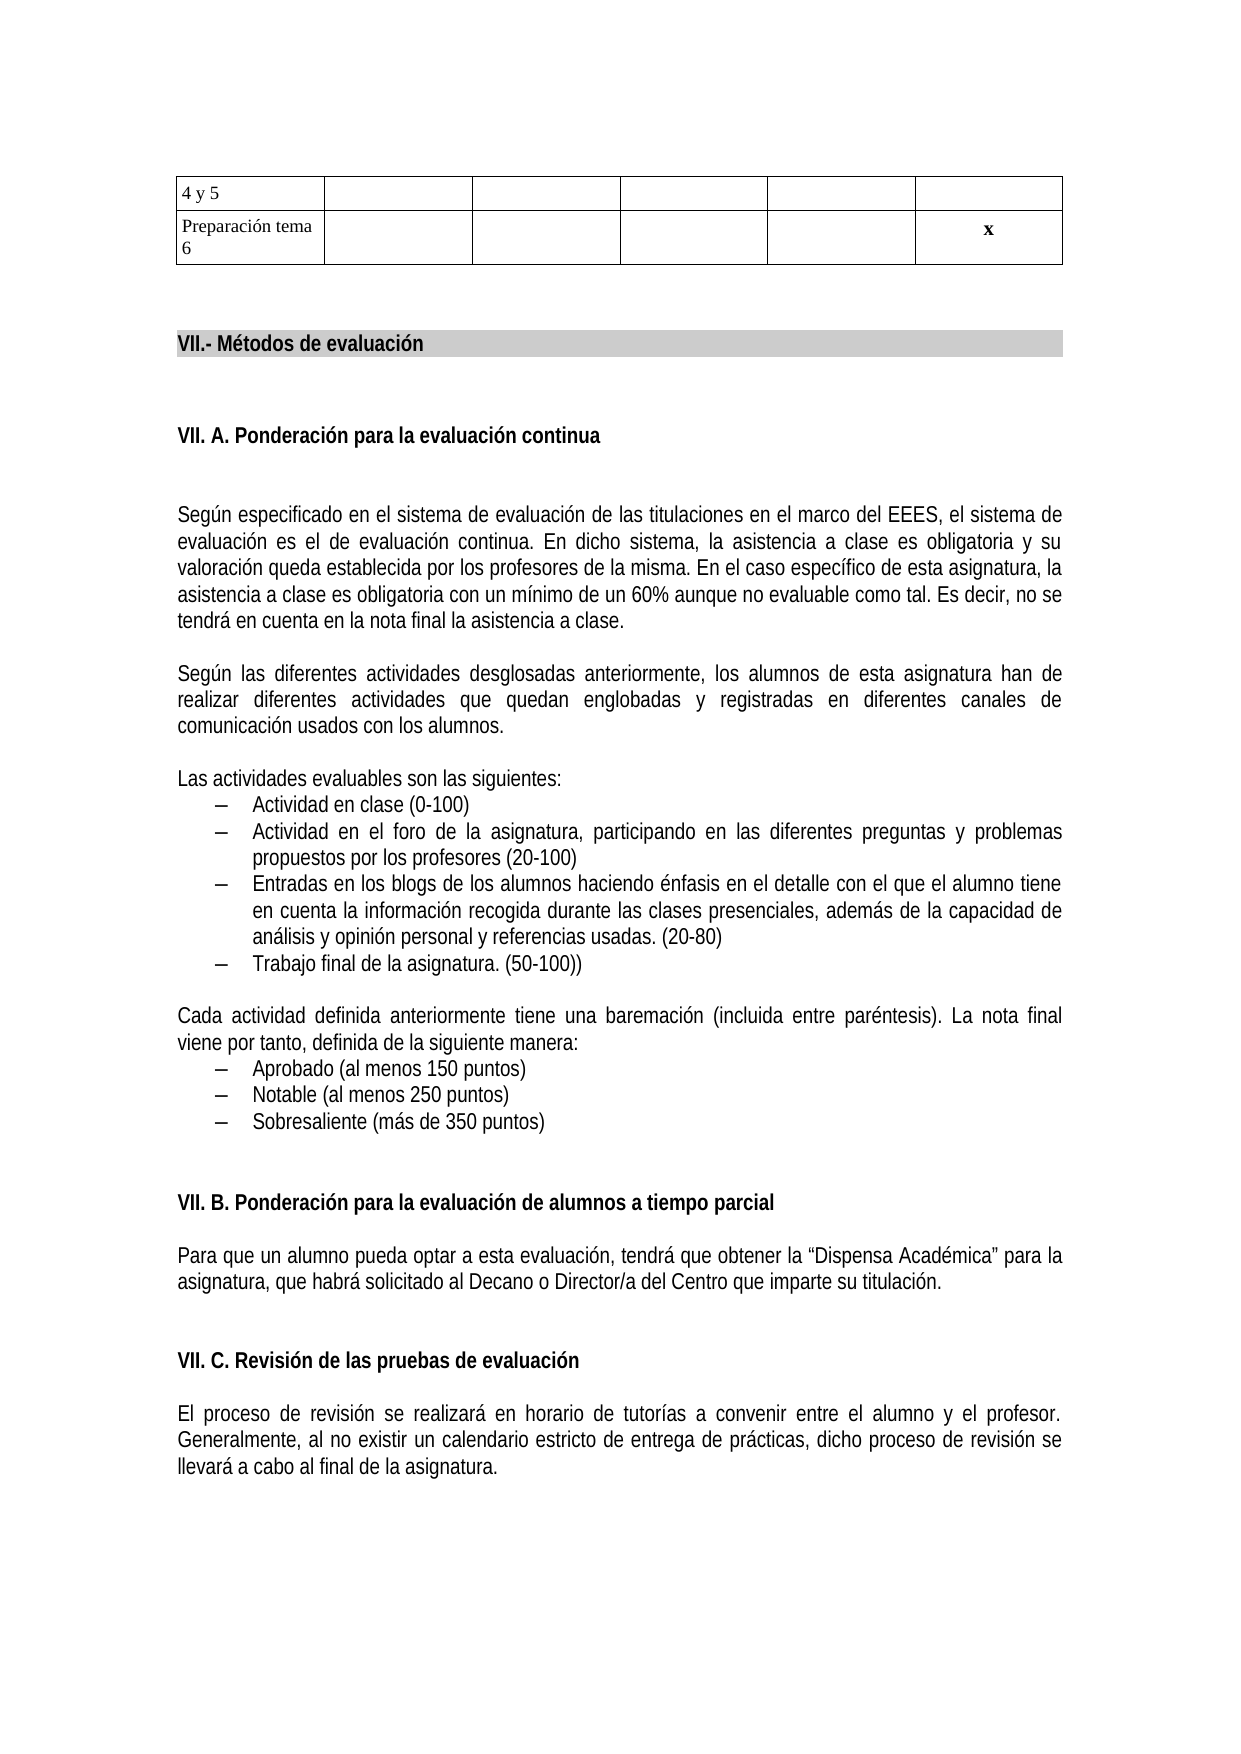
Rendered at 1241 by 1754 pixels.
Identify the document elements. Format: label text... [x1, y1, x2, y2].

text Para que un alumno pueda optar a esta evaluación, tendrá que obtener la “Dispensa Académica” para la asignatura, que habrá solicitado al Decano o Director/a del Centro que imparte su titulación. [177, 1242, 1063, 1294]
list Actividad en el foro de la asignatura, participando en las diferentes preguntas y problemas propuestos por los profesores (20-100) [215, 818, 1063, 870]
table_cell x [916, 211, 1062, 264]
list Actividad en clase (0-100) [215, 791, 1063, 818]
list Entradas en los blogs de los alumnos haciendo énfasis en el detalle con el que el alumno tiene en cuenta la información recogida durante las clases presenciales, además de la capacidad de análisis y opinión personal y referencias usadas. (20-80) [215, 870, 1063, 949]
table_cell [621, 211, 767, 264]
table_cell 4 y 5 [177, 177, 324, 209]
list Sobresaliente (más de 350 puntos) [215, 1108, 1063, 1134]
text VII. B. Ponderación para la evaluación de alumnos a tiempo parcial [177, 1189, 1063, 1215]
table_cell [325, 211, 472, 264]
text Cada actividad definida anteriormente tiene una baremación (incluida entre paréntesis). La nota final viene por tanto, definida de la siguiente manera: [177, 1002, 1063, 1055]
text Las actividades evaluables son las siguientes: [177, 765, 1063, 791]
text VII. A. Ponderación para la evaluación continua [177, 422, 1063, 449]
text Según especificado en el sistema de evaluación de las titulaciones en el marco del EEES, el sistema de evaluación es el de evaluación continua. En dicho sistema, la asistencia a clase es obligatoria y su valoración queda establecida por los profesores de la misma. En el caso específico de esta asignatura, la asistencia a clase es obligatoria con un mínimo de un 60% aunque no evaluable como tal. Es decir, no se tendrá en cuenta en la nota final la asistencia a clase. [177, 501, 1063, 633]
text Según las diferentes actividades desglosadas anteriormente, los alumnos de esta asignatura han de realizar diferentes actividades que quedan englobadas y registradas en diferentes canales de comunicación usados con los alumnos. [177, 659, 1063, 739]
table_cell [768, 177, 915, 209]
table_cell [768, 211, 915, 264]
text VII. C. Revisión de las pruebas de evaluación [177, 1347, 1063, 1373]
table_cell Preparación tema 6 [177, 211, 324, 264]
table_cell [621, 177, 767, 209]
table_cell [916, 177, 1062, 209]
list Aprobado (al menos 150 puntos) [215, 1055, 1063, 1081]
table_cell [325, 177, 472, 209]
list Notable (al menos 250 puntos) [215, 1081, 1063, 1108]
list Trabajo final de la asignatura. (50-100)) [215, 949, 1063, 976]
text El proceso de revisión se realizará en horario de tutorías a convenir entre el alumno y el profesor. Generalmente, al no existir un calendario estricto de entrega de prácticas, dicho proceso de revisión se llevará a cabo al final de la asignatura. [177, 1400, 1063, 1479]
table_cell [473, 211, 620, 264]
table_cell [473, 177, 620, 209]
text VII.- Métodos de evaluación [177, 330, 1063, 357]
